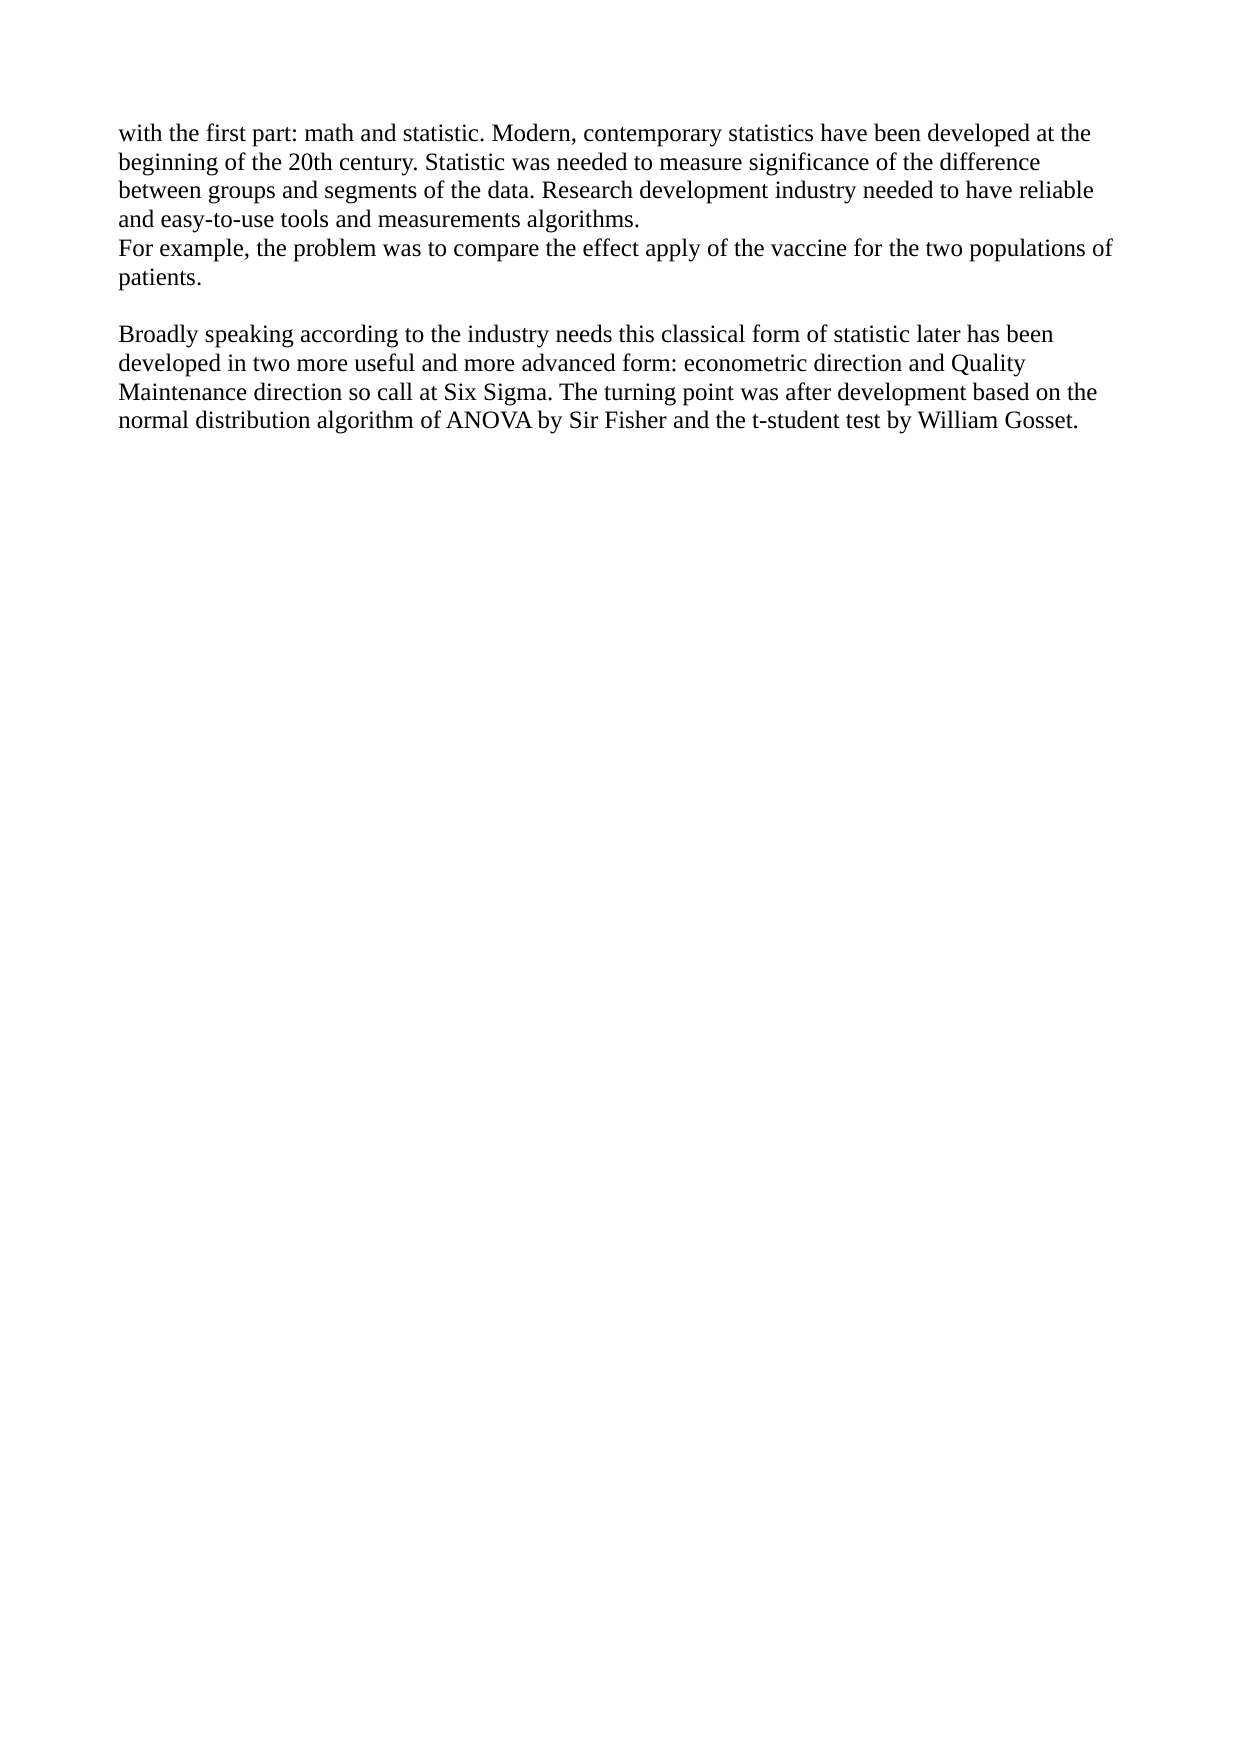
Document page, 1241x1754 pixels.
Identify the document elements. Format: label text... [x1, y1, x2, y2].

text with the first part: math and statistic. Modern, contemporary statistics have been developed at the beginning of the 20th century. Statistic was needed to measure significance of the difference between groups and segments of the data. Research development industry needed to have reliable and easy-to-use tools and measurements algorithms. [118, 118, 1122, 233]
text For example, the problem was to compare the effect apply of the vaccine for the two populations of patients. [118, 233, 1122, 291]
text Broadly speaking according to the industry needs this classical form of statistic later has been developed in two more useful and more advanced form: econometric direction and Quality Maintenance direction so call at Six Sigma. The turning point was after development based on the normal distribution algorithm of ANOVA by Sir Fisher and the t-student test by William Gosset. [118, 319, 1122, 434]
